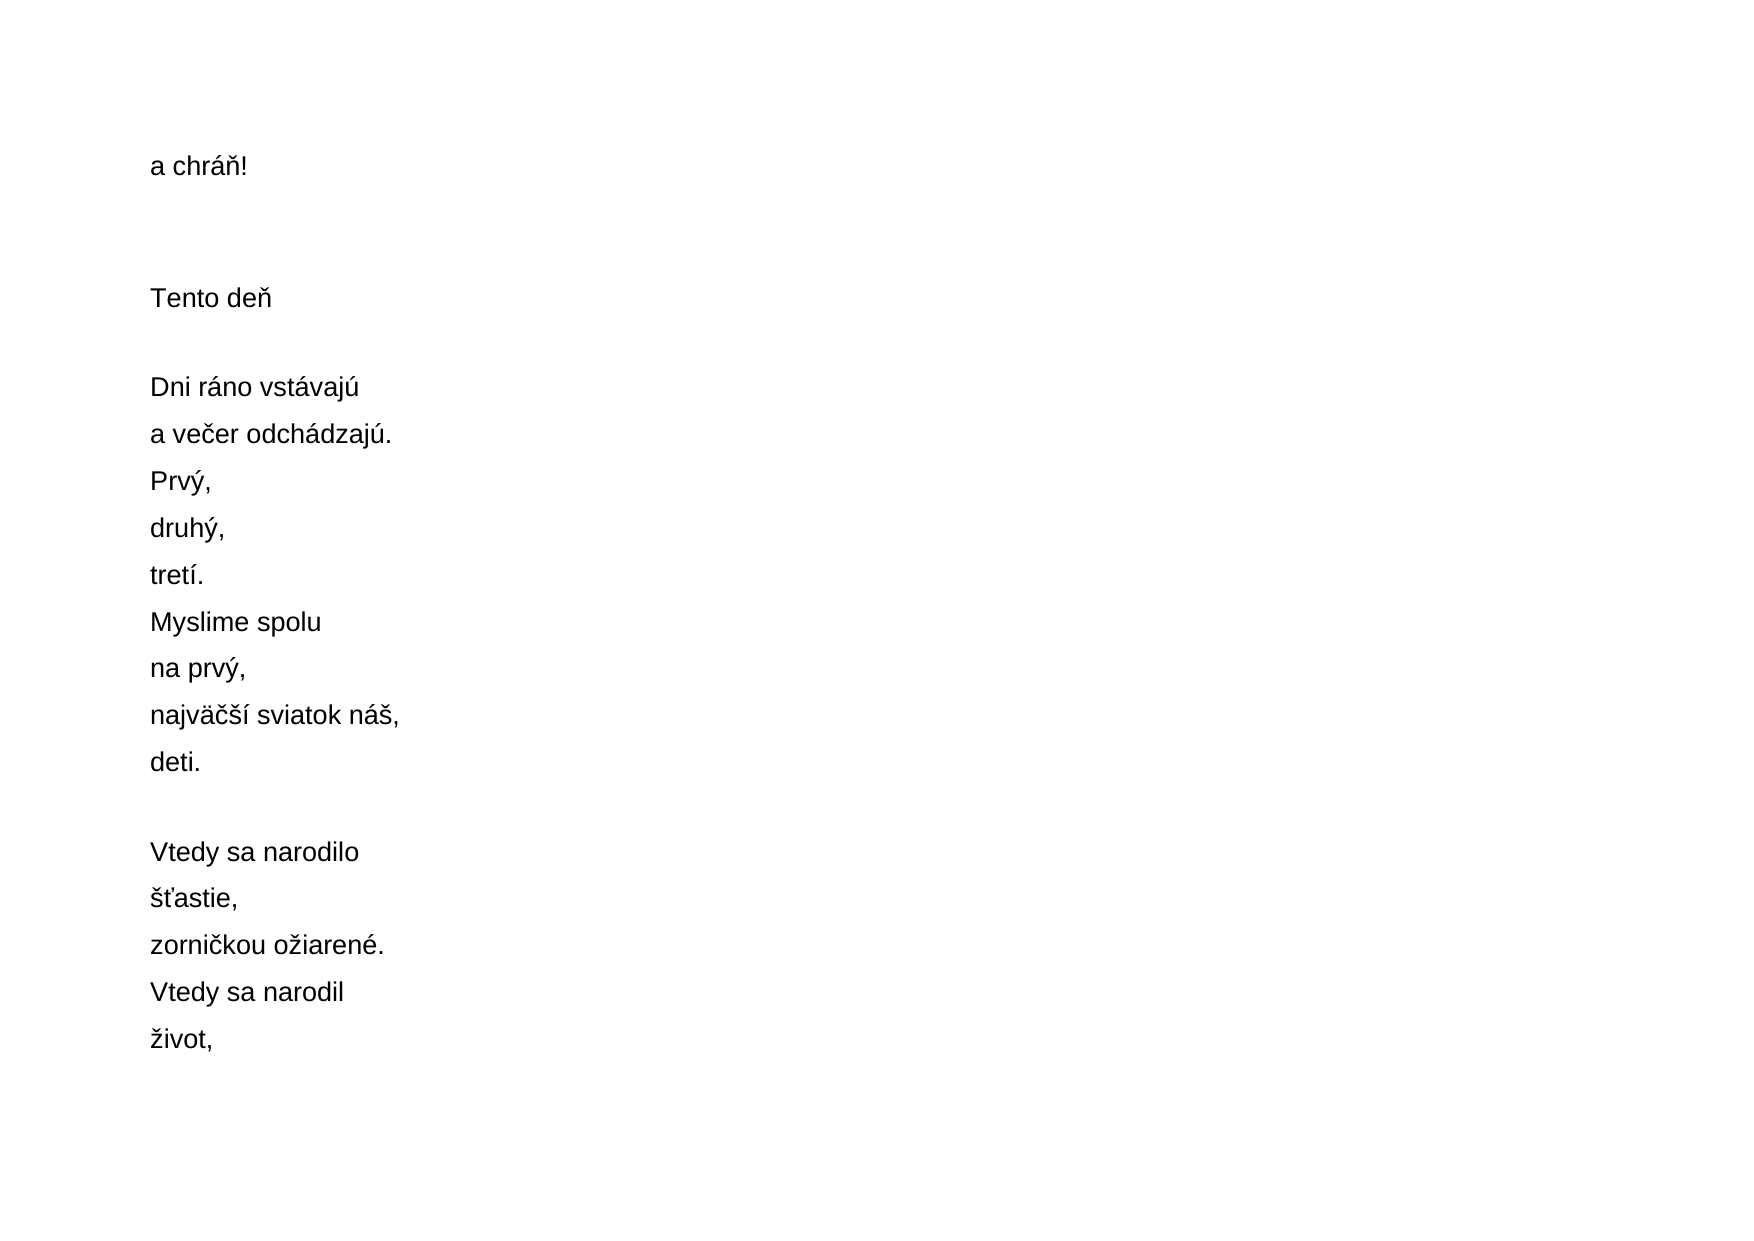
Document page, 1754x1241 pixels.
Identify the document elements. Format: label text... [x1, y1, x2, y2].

subtitle Tento deň [150, 282, 1243, 313]
text Prvý, [150, 465, 1243, 496]
text a chráň! [150, 150, 1243, 181]
text najväčší sviatok náš, [150, 699, 1243, 731]
text život, [150, 1023, 1243, 1054]
text deti. [150, 746, 1243, 777]
text Dni ráno vstávajú [150, 371, 1243, 402]
text Vtedy sa narodilo [150, 836, 1243, 867]
text a večer odchádzajú. [150, 418, 1243, 449]
text Myslime spolu [150, 606, 1243, 637]
text tretí. [150, 559, 1243, 590]
text šťastie, [150, 882, 1243, 914]
text druhý, [150, 512, 1243, 543]
text na prvý, [150, 652, 1243, 684]
text Vtedy sa narodil [150, 976, 1243, 1007]
text zorničkou ožiarené. [150, 929, 1243, 961]
